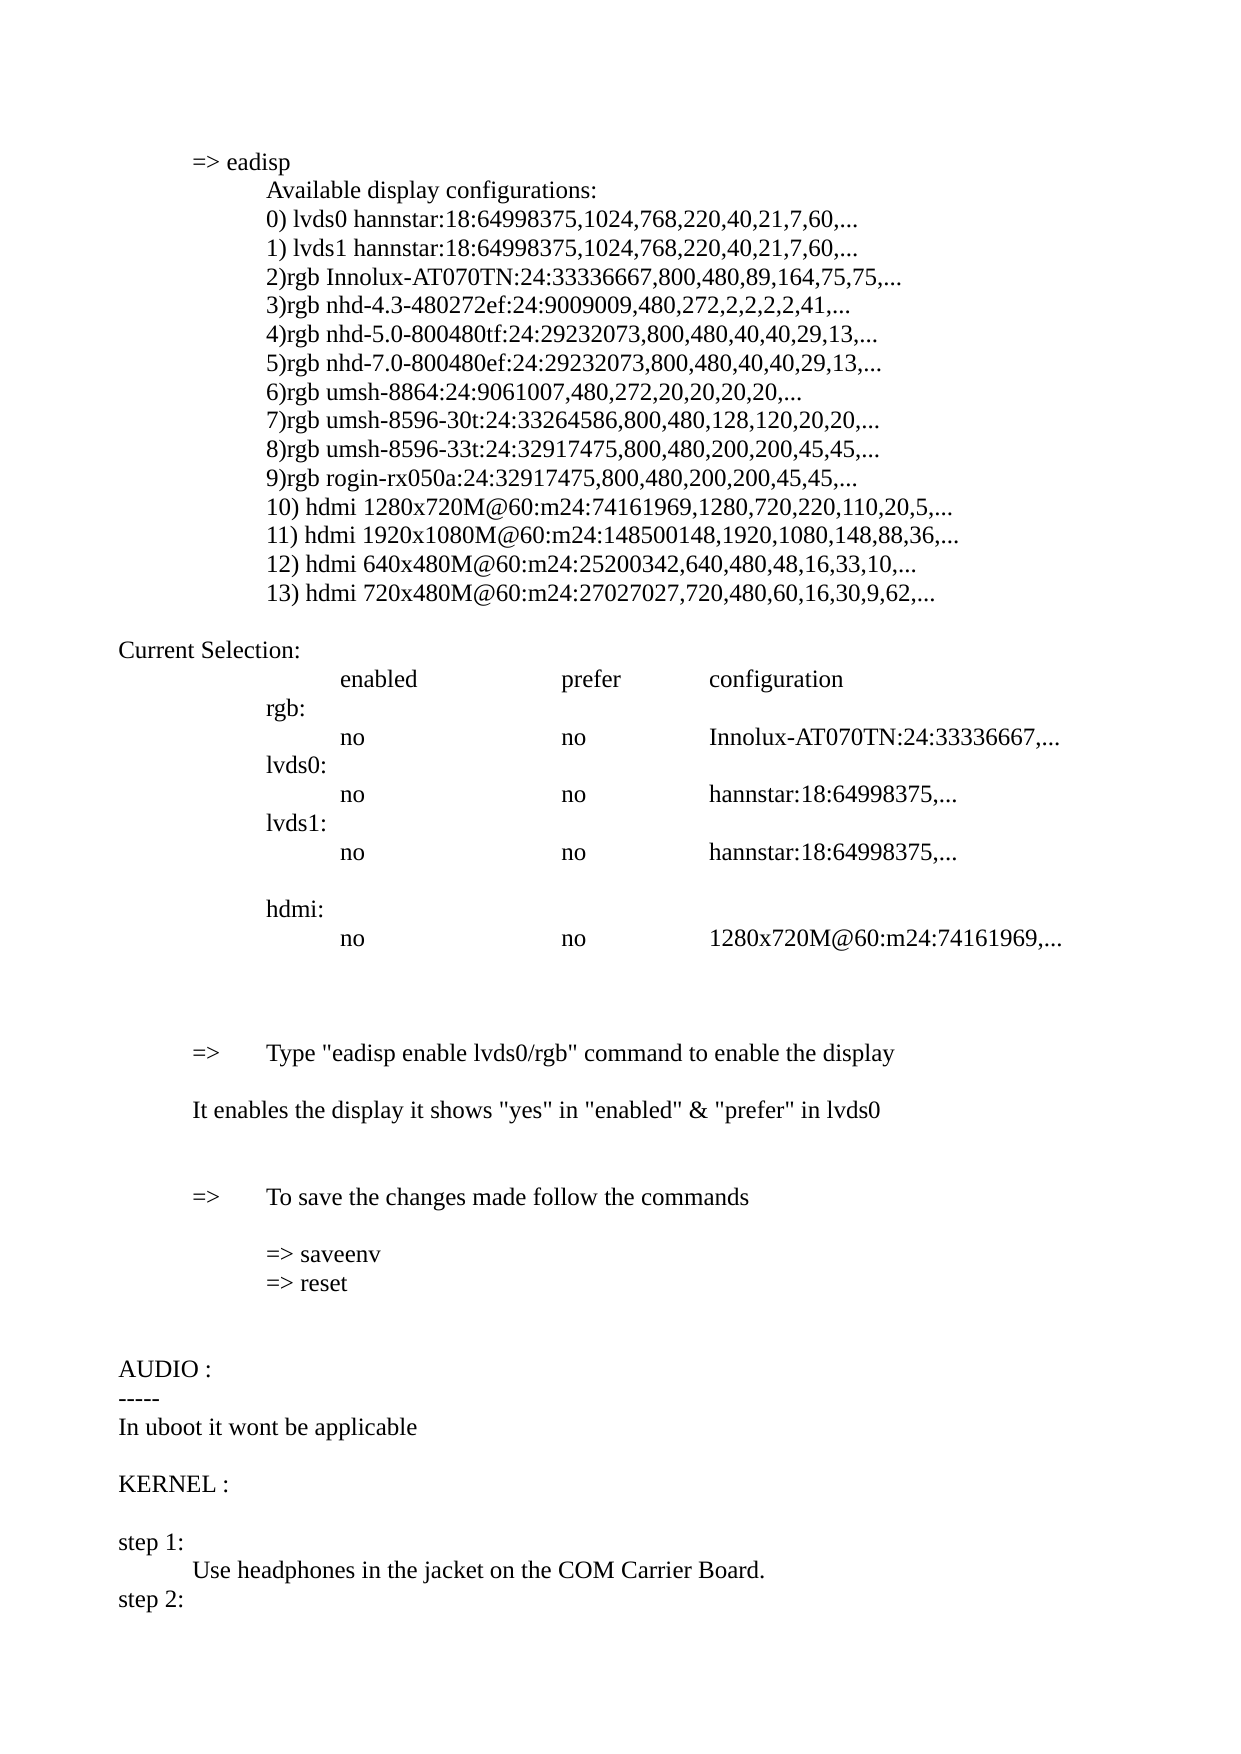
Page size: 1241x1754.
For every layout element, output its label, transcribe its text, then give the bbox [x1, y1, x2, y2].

text => Type "eadisp enable lvds0/rgb" command to enable the display [118, 1038, 1122, 1067]
text 7)rgb umsh-8596-30t:24:33264586,800,480,128,120,20,20,... [118, 406, 1122, 434]
text step 1: [118, 1527, 1122, 1556]
text 2)rgb Innolux-AT070TN:24:33336667,800,480,89,164,75,75,... [118, 262, 1122, 291]
text step 2: [118, 1584, 1122, 1613]
text In uboot it wont be applicable [118, 1412, 1122, 1441]
text Use headphones in the jacket on the COM Carrier Board. [118, 1556, 1122, 1584]
text lvds0: [118, 751, 1122, 779]
text AUDIO : [118, 1354, 1122, 1383]
text 8)rgb umsh-8596-33t:24:32917475,800,480,200,200,45,45,... [118, 434, 1122, 463]
text ----- [118, 1383, 1122, 1412]
text It enables the display it shows "yes" in "enabled" & "prefer" in lvds0 [118, 1096, 1122, 1124]
text lvds1: [118, 808, 1122, 837]
text 6)rgb umsh-8864:24:9061007,480,272,20,20,20,20,... [118, 377, 1122, 406]
text => To save the changes made follow the commands [118, 1182, 1122, 1211]
text 9)rgb rogin-rx050a:24:32917475,800,480,200,200,45,45,... [118, 463, 1122, 492]
text no no hannstar:18:64998375,... [118, 779, 1122, 808]
text rgb: [118, 693, 1122, 722]
text Current Selection: [118, 636, 1122, 664]
text no no Innolux-AT070TN:24:33336667,... [118, 722, 1122, 751]
text 0) lvds0 hannstar:18:64998375,1024,768,220,40,21,7,60,... [118, 204, 1122, 233]
text 10) hdmi 1280x720M@60:m24:74161969,1280,720,220,110,20,5,... [118, 492, 1122, 521]
text 13) hdmi 720x480M@60:m24:27027027,720,480,60,16,30,9,62,... [118, 578, 1122, 607]
text no no hannstar:18:64998375,... [118, 837, 1122, 866]
text 3)rgb nhd-4.3-480272ef:24:9009009,480,272,2,2,2,2,41,... [118, 291, 1122, 319]
text 4)rgb nhd-5.0-800480tf:24:29232073,800,480,40,40,29,13,... [118, 319, 1122, 348]
text => eadisp [118, 147, 1122, 176]
text 11) hdmi 1920x1080M@60:m24:148500148,1920,1080,148,88,36,... [118, 521, 1122, 549]
text Available display configurations: [118, 176, 1122, 204]
text hdmi: [118, 894, 1122, 923]
text => reset [118, 1268, 1122, 1297]
text 5)rgb nhd-7.0-800480ef:24:29232073,800,480,40,40,29,13,... [118, 348, 1122, 377]
text 1) lvds1 hannstar:18:64998375,1024,768,220,40,21,7,60,... [118, 233, 1122, 262]
text enabled prefer configuration [118, 664, 1122, 693]
text => saveenv [118, 1239, 1122, 1268]
text no no 1280x720M@60:m24:74161969,... [118, 923, 1122, 952]
text 12) hdmi 640x480M@60:m24:25200342,640,480,48,16,33,10,... [118, 549, 1122, 578]
text KERNEL : [118, 1469, 1122, 1498]
